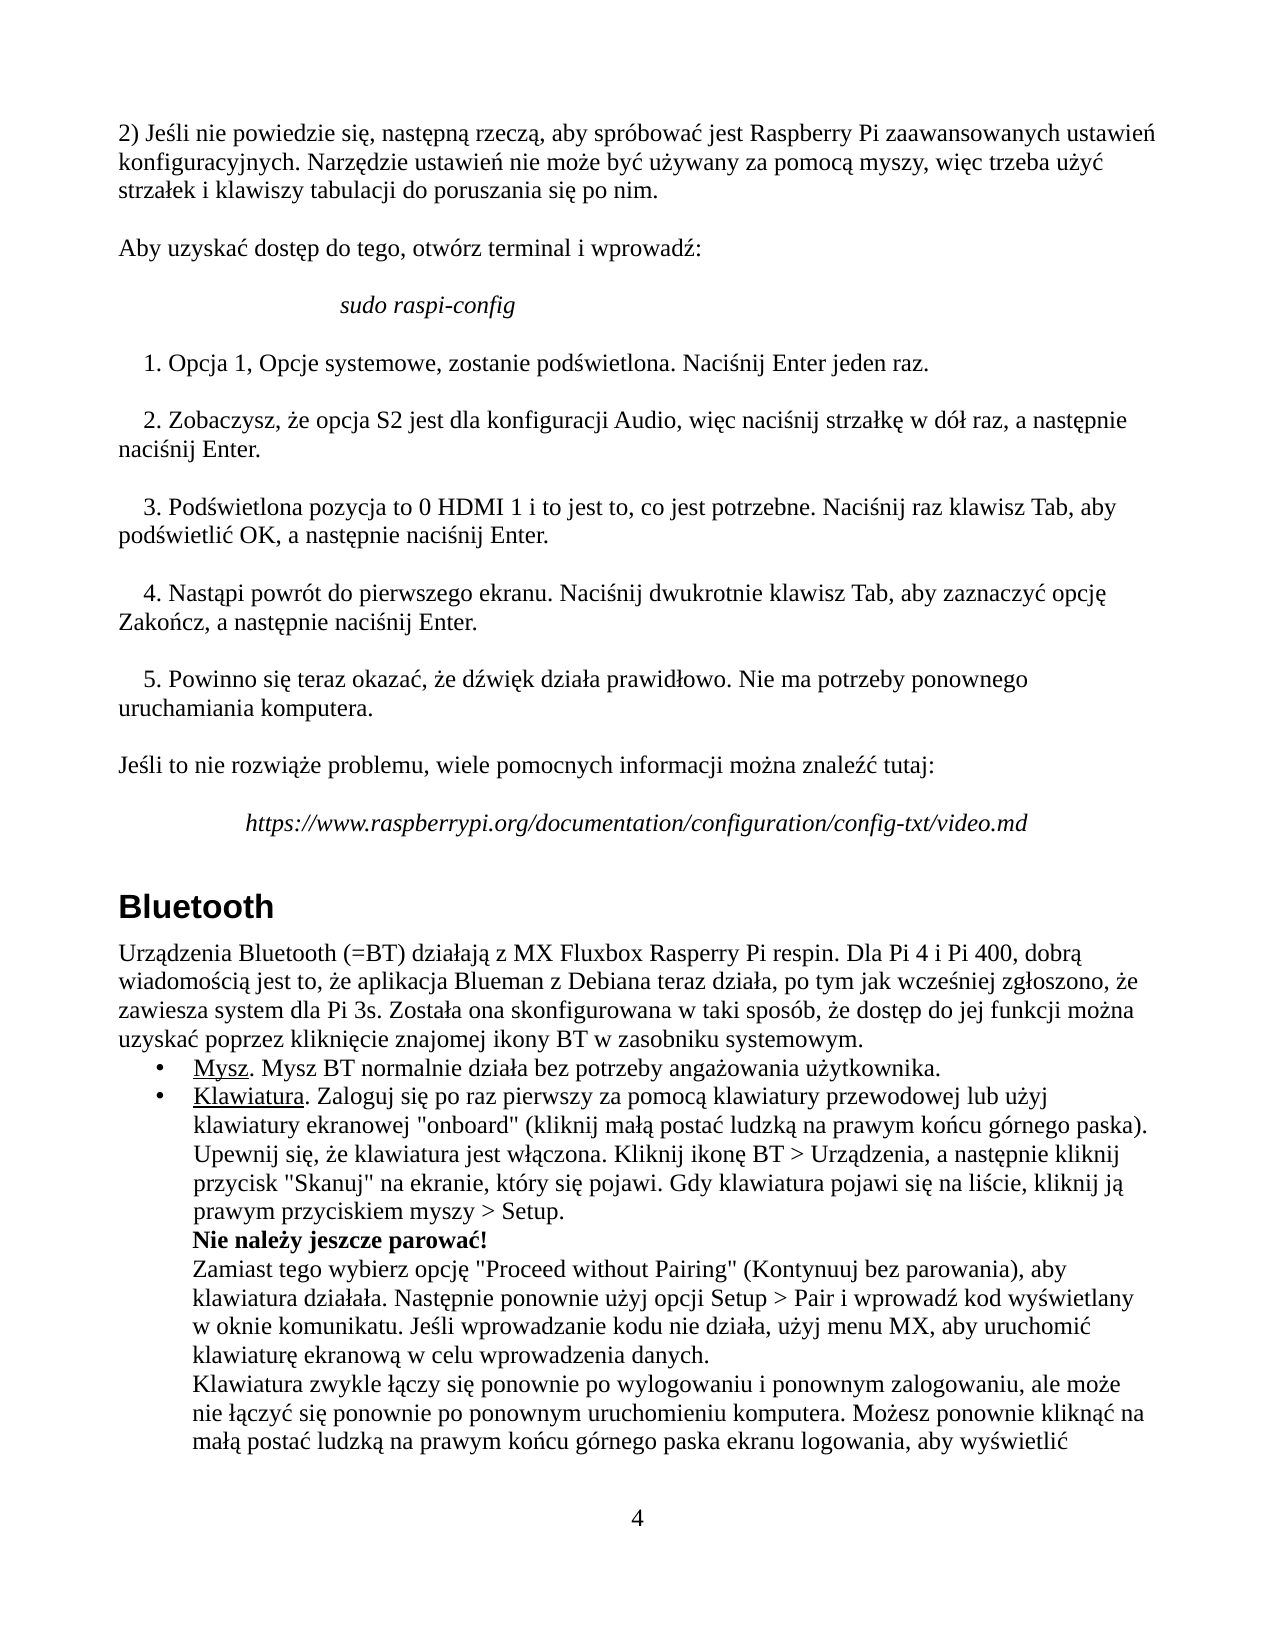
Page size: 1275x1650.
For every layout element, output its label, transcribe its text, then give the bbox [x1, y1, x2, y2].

text 2. Zobaczysz, że opcja S2 jest dla konfiguracji Audio, więc naciśnij strzałkę w dół raz, a następnie naciśnij Enter. [118, 406, 1157, 463]
list Mysz. Mysz BT normalnie działa bez potrzeby angażowania użytkownika. [156, 1053, 1157, 1081]
text Klawiatura zwykle łączy się ponownie po wylogowaniu i ponownym zalogowaniu, ale może nie łączyć się ponownie po ponownym uruchomieniu komputera. Możesz ponownie kliknąć na małą postać ludzką na prawym końcu górnego paska ekranu logowania, aby wyświetlić [118, 1369, 1157, 1455]
text Nie należy jeszcze parować! [118, 1225, 1157, 1254]
list Klawiatura. Zaloguj się po raz pierwszy za pomocą klawiatury przewodowej lub użyj klawiatury ekranowej "onboard" (kliknij małą postać ludzką na prawym końcu górnego paska). Upewnij się, że klawiatura jest włączona. Kliknij ikonę BT > Urządzenia, a następnie kliknij przycisk "Skanuj" na ekranie, który się pojawi. Gdy klawiatura pojawi się na liście, kliknij ją prawym przyciskiem myszy > Setup. [156, 1081, 1157, 1225]
text Aby uzyskać dostęp do tego, otwórz terminal i wprowadź: [118, 233, 1157, 262]
text sudo raspi-config [118, 291, 1157, 319]
text Zamiast tego wybierz opcję "Proceed without Pairing" (Kontynuuj bez parowania), aby klawiatura działała. Następnie ponownie użyj opcji Setup > Pair i wprowadź kod wyświetlany w oknie komunikatu. Jeśli wprowadzanie kodu nie działa, użyj menu MX, aby uruchomić klawiaturę ekranową w celu wprowadzenia danych. [118, 1254, 1157, 1369]
text 4. Nastąpi powrót do pierwszego ekranu. Naciśnij dwukrotnie klawisz Tab, aby zaznaczyć opcję Zakończ, a następnie naciśnij Enter. [118, 578, 1157, 636]
text Urządzenia Bluetooth (=BT) działają z MX Fluxbox Rasperry Pi respin. Dla Pi 4 i Pi 400, dobrą wiadomością jest to, że aplikacja Blueman z Debiana teraz działa, po tym jak wcześniej zgłoszono, że zawiesza system dla Pi 3s. Została ona skonfigurowana w taki sposób, że dostęp do jej funkcji można uzyskać poprzez kliknięcie znajomej ikony BT w zasobniku systemowym. [118, 938, 1157, 1053]
text 2) Jeśli nie powiedzie się, następną rzeczą, aby spróbować jest Raspberry Pi zaawansowanych ustawień konfiguracyjnych. Narzędzie ustawień nie może być używany za pomocą myszy, więc trzeba użyć strzałek i klawiszy tabulacji do poruszania się po nim. [118, 118, 1157, 204]
text 3. Podświetlona pozycja to 0 HDMI 1 i to jest to, co jest potrzebne. Naciśnij raz klawisz Tab, aby podświetlić OK, a następnie naciśnij Enter. [118, 492, 1157, 549]
text 1. Opcja 1, Opcje systemowe, zostanie podświetlona. Naciśnij Enter jeden raz. [118, 348, 1157, 377]
text 5. Powinno się teraz okazać, że dźwięk działa prawidłowo. Nie ma potrzeby ponownego uruchamiania komputera. [118, 664, 1157, 722]
subtitle Bluetooth [118, 886, 1157, 925]
text https://www.raspberrypi.org/documentation/configuration/config-txt/video.md [118, 808, 1157, 837]
text Jeśli to nie rozwiąże problemu, wiele pomocnych informacji można znaleźć tutaj: [118, 751, 1157, 779]
